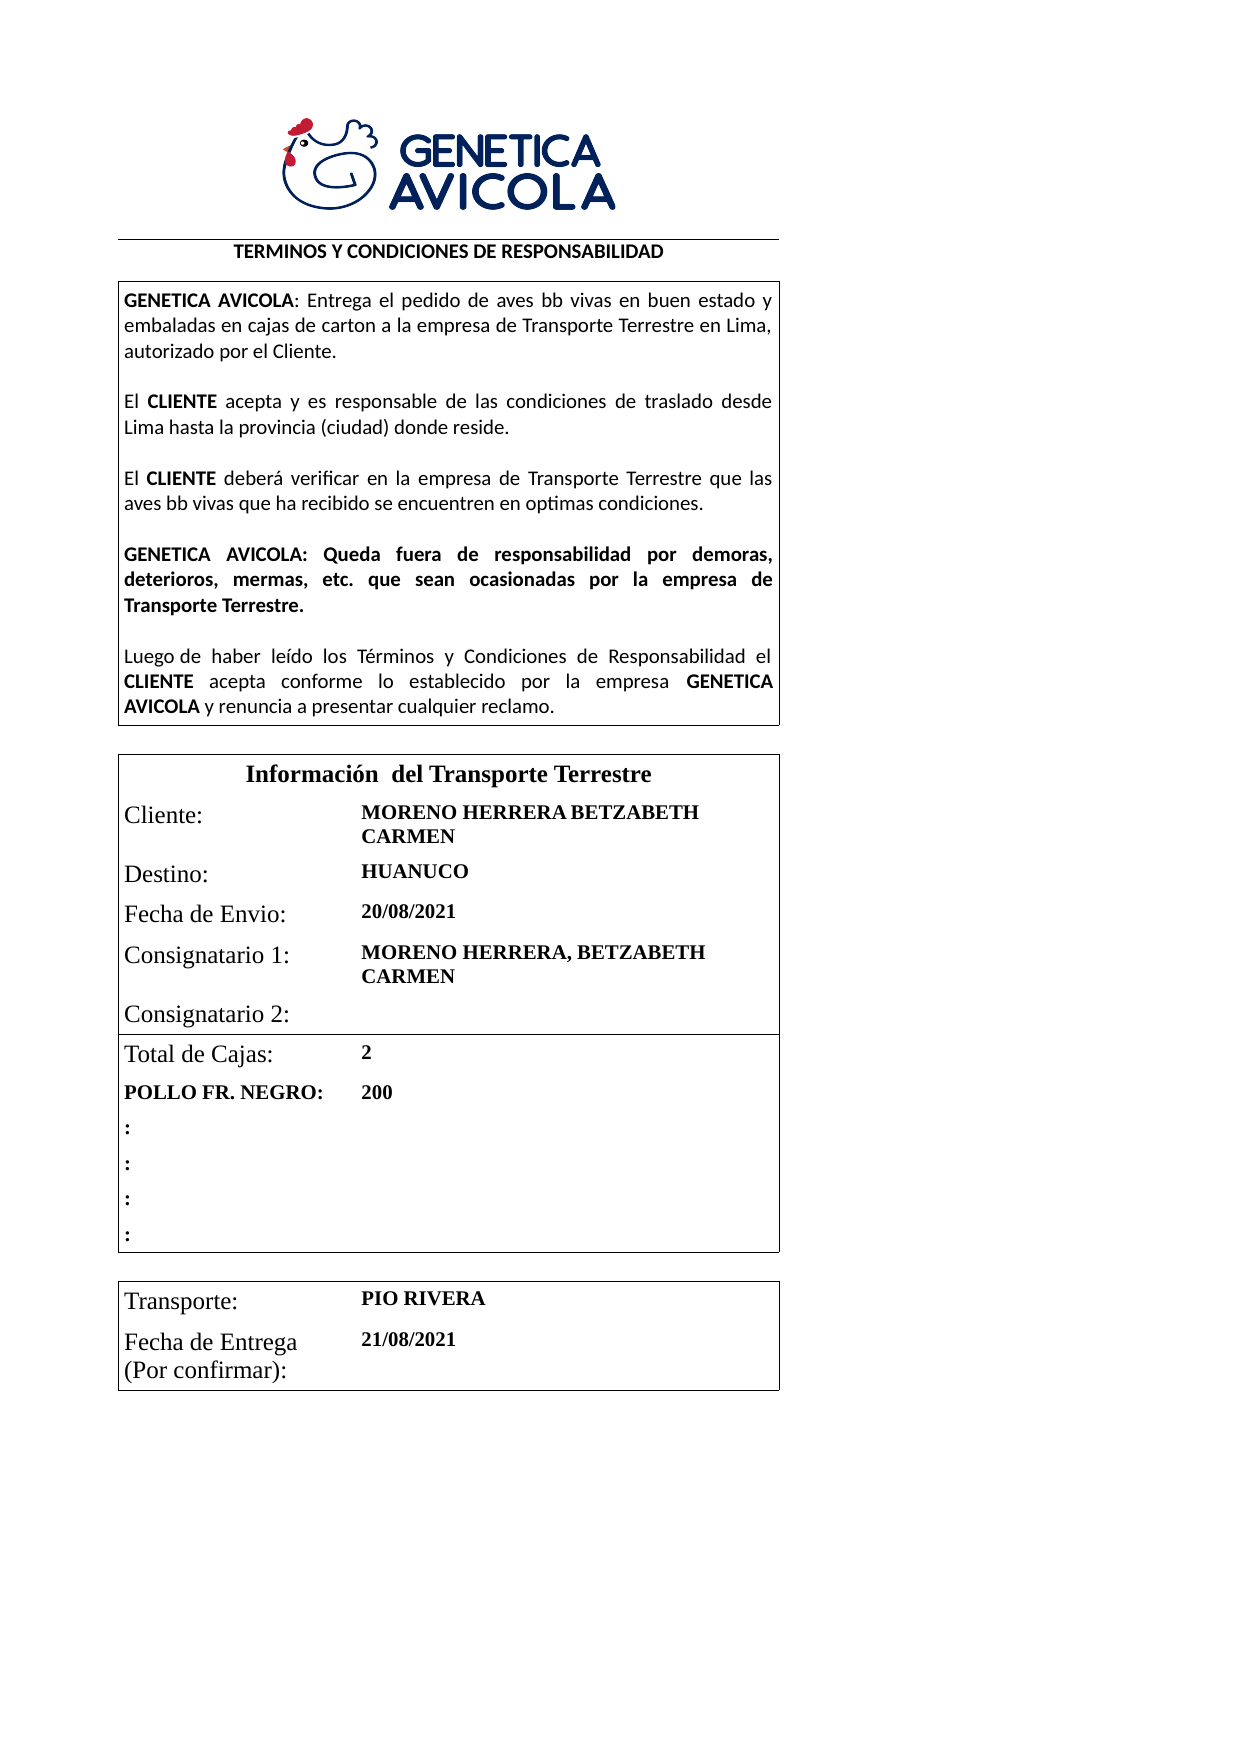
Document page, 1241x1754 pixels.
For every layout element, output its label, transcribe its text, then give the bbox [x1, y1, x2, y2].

table_cell HUANUCO [356, 854, 779, 894]
table_cell [356, 1181, 779, 1216]
table_cell 200 [356, 1074, 779, 1109]
table_cell Transporte: [119, 1282, 356, 1321]
table_cell [118, 1253, 356, 1281]
table_cell : [119, 1216, 356, 1252]
table_cell 2 [356, 1035, 779, 1074]
table_cell Consignatario 1: [119, 934, 356, 993]
table_cell Fecha de Entrega (Por confirmar): [119, 1321, 356, 1390]
table_cell Fecha de Envio: [119, 894, 356, 934]
table_cell : [119, 1110, 356, 1145]
table_cell 20/08/2021 [356, 894, 779, 934]
table_cell [356, 1145, 779, 1181]
table_cell Consignatario 2: [119, 994, 356, 1034]
table_cell GENETICA AVICOLA: Entrega el pedido de aves bb vivas en buen estado y embaladas en cajas de carton a la empresa de Transporte Terrestre en Lima, autorizado por el Cliente. El CLIENTE acepta y es responsable de las condiciones de traslado desde Lima hasta la provincia (ciudad) donde reside. El CLIENTE deberá verificar en la empresa de Transporte Terrestre que las aves bb vivas que ha recibido se encuentren en optimas condiciones. GENETICA AVICOLA: Queda fuera de responsabilidad por demoras, deterioros, mermas, etc. que sean ocasionadas por la empresa de Transporte Terrestre. Luego de haber leído los Términos y Condiciones de Responsabilidad el CLIENTE acepta conforme lo establecido por la empresa GENETICA AVICOLA y renuncia a presentar cualquier reclamo. [119, 282, 779, 725]
table_cell Destino: [119, 854, 356, 894]
table_cell 21/08/2021 [356, 1321, 779, 1390]
table_cell [356, 994, 779, 1034]
table_header TERMINOS Y CONDICIONES DE RESPONSABILIDAD [118, 240, 779, 281]
table_header Información del Transporte Terrestre [119, 755, 779, 794]
table_cell Total de Cajas: [119, 1035, 356, 1074]
picture [282, 118, 616, 210]
table_cell MORENO HERRERA BETZABETH CARMEN [356, 794, 779, 853]
table_cell MORENO HERRERA, BETZABETH CARMEN [356, 934, 779, 993]
table_cell POLLO FR. NEGRO: [119, 1074, 356, 1109]
table_cell : [119, 1181, 356, 1216]
table_cell [356, 1110, 779, 1145]
table_cell Cliente: [119, 794, 356, 853]
table_cell [356, 1253, 779, 1281]
table_cell PIO RIVERA [356, 1282, 779, 1321]
table_cell [356, 1216, 779, 1252]
table_cell : [119, 1145, 356, 1181]
